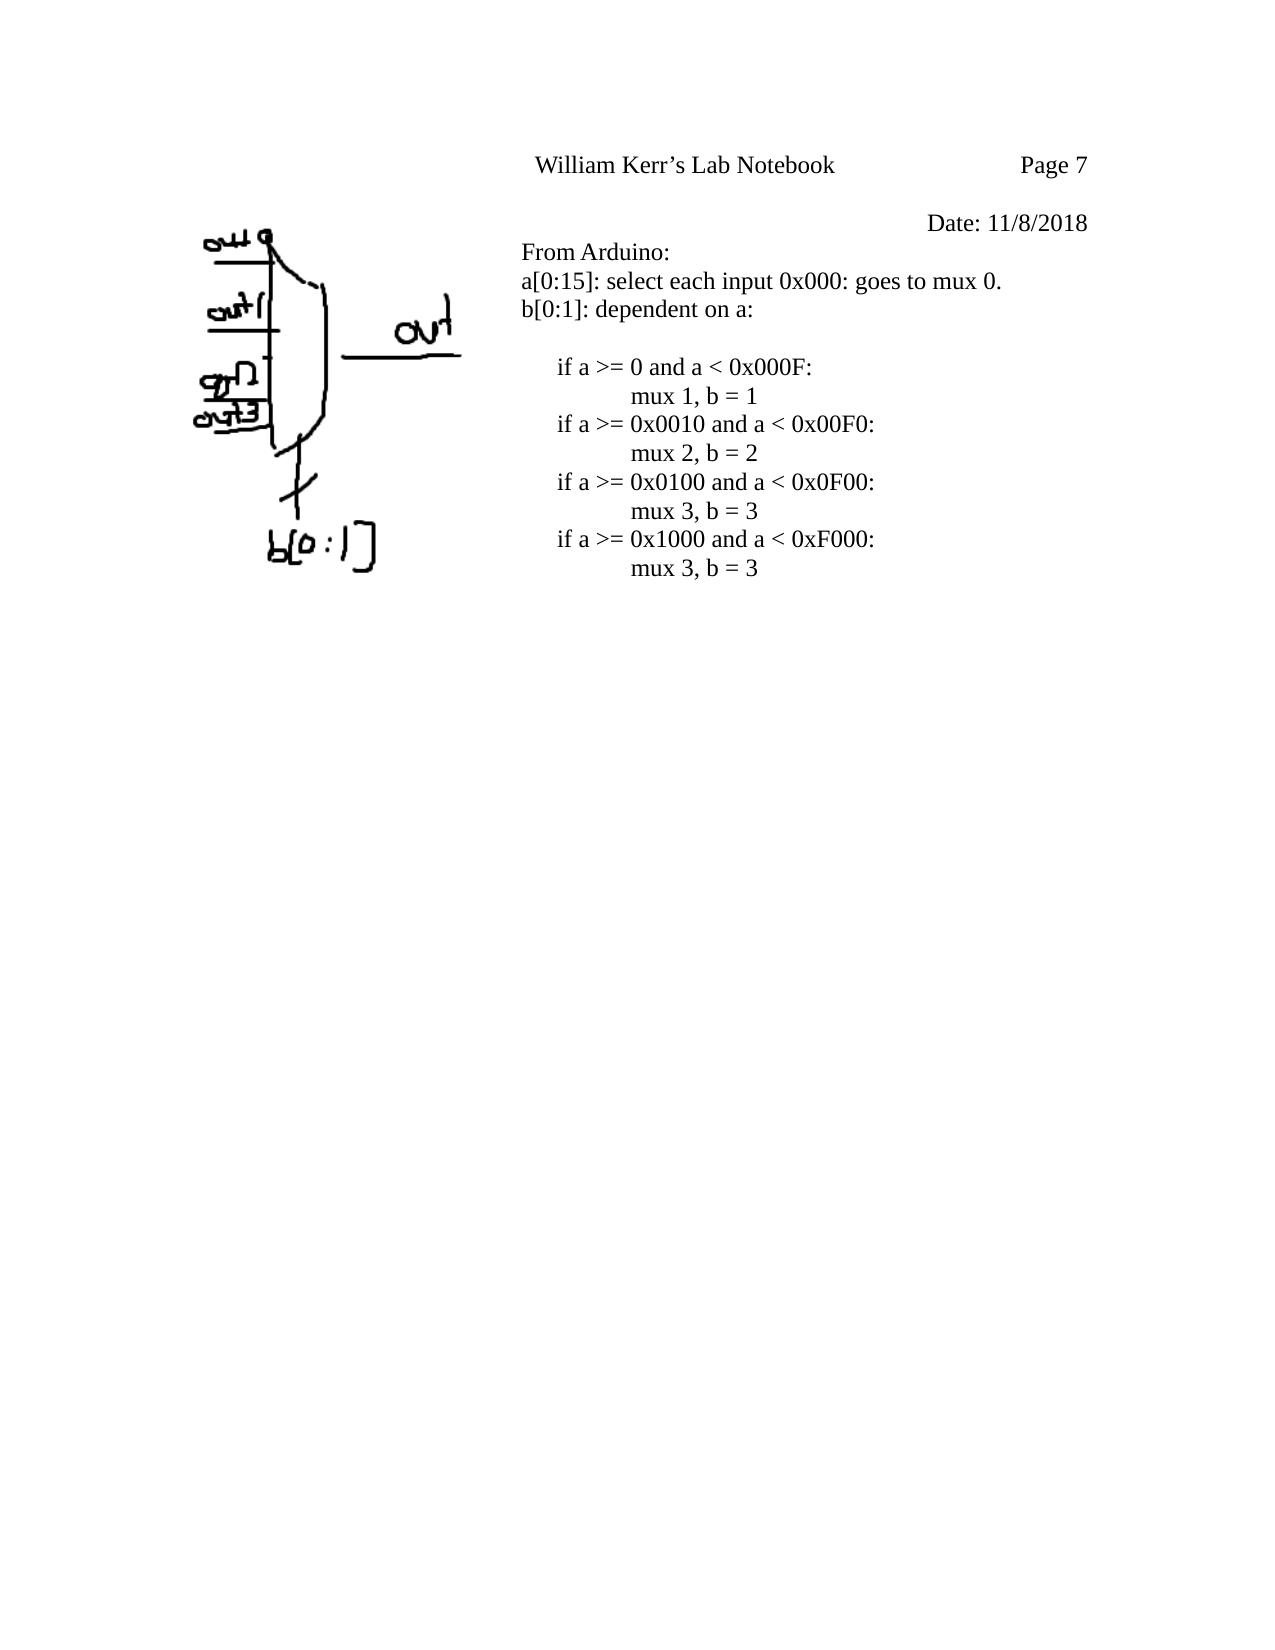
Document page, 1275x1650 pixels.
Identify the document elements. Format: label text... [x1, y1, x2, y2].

text Date: 11/8/2018 [187, 208, 1087, 237]
text if a >= 0 and a < 0x000F: [522, 352, 1087, 381]
text mux 1, b = 1 [522, 381, 1087, 409]
text a[0:15]: select each input 0x000: goes to mux 0. [522, 266, 1087, 294]
text if a >= 0x1000 and a < 0xF000: [522, 524, 1087, 553]
text b[0:1]: dependent on a: [522, 294, 1087, 323]
text From Arduino: [522, 237, 1087, 266]
text mux 3, b = 3 [522, 496, 1087, 524]
text if a >= 0x0010 and a < 0x00F0: [522, 409, 1087, 438]
text if a >= 0x0100 and a < 0x0F00: [522, 467, 1087, 496]
text mux 3, b = 3 [522, 553, 1087, 582]
picture [183, 225, 522, 614]
text mux 2, b = 2 [522, 438, 1087, 467]
